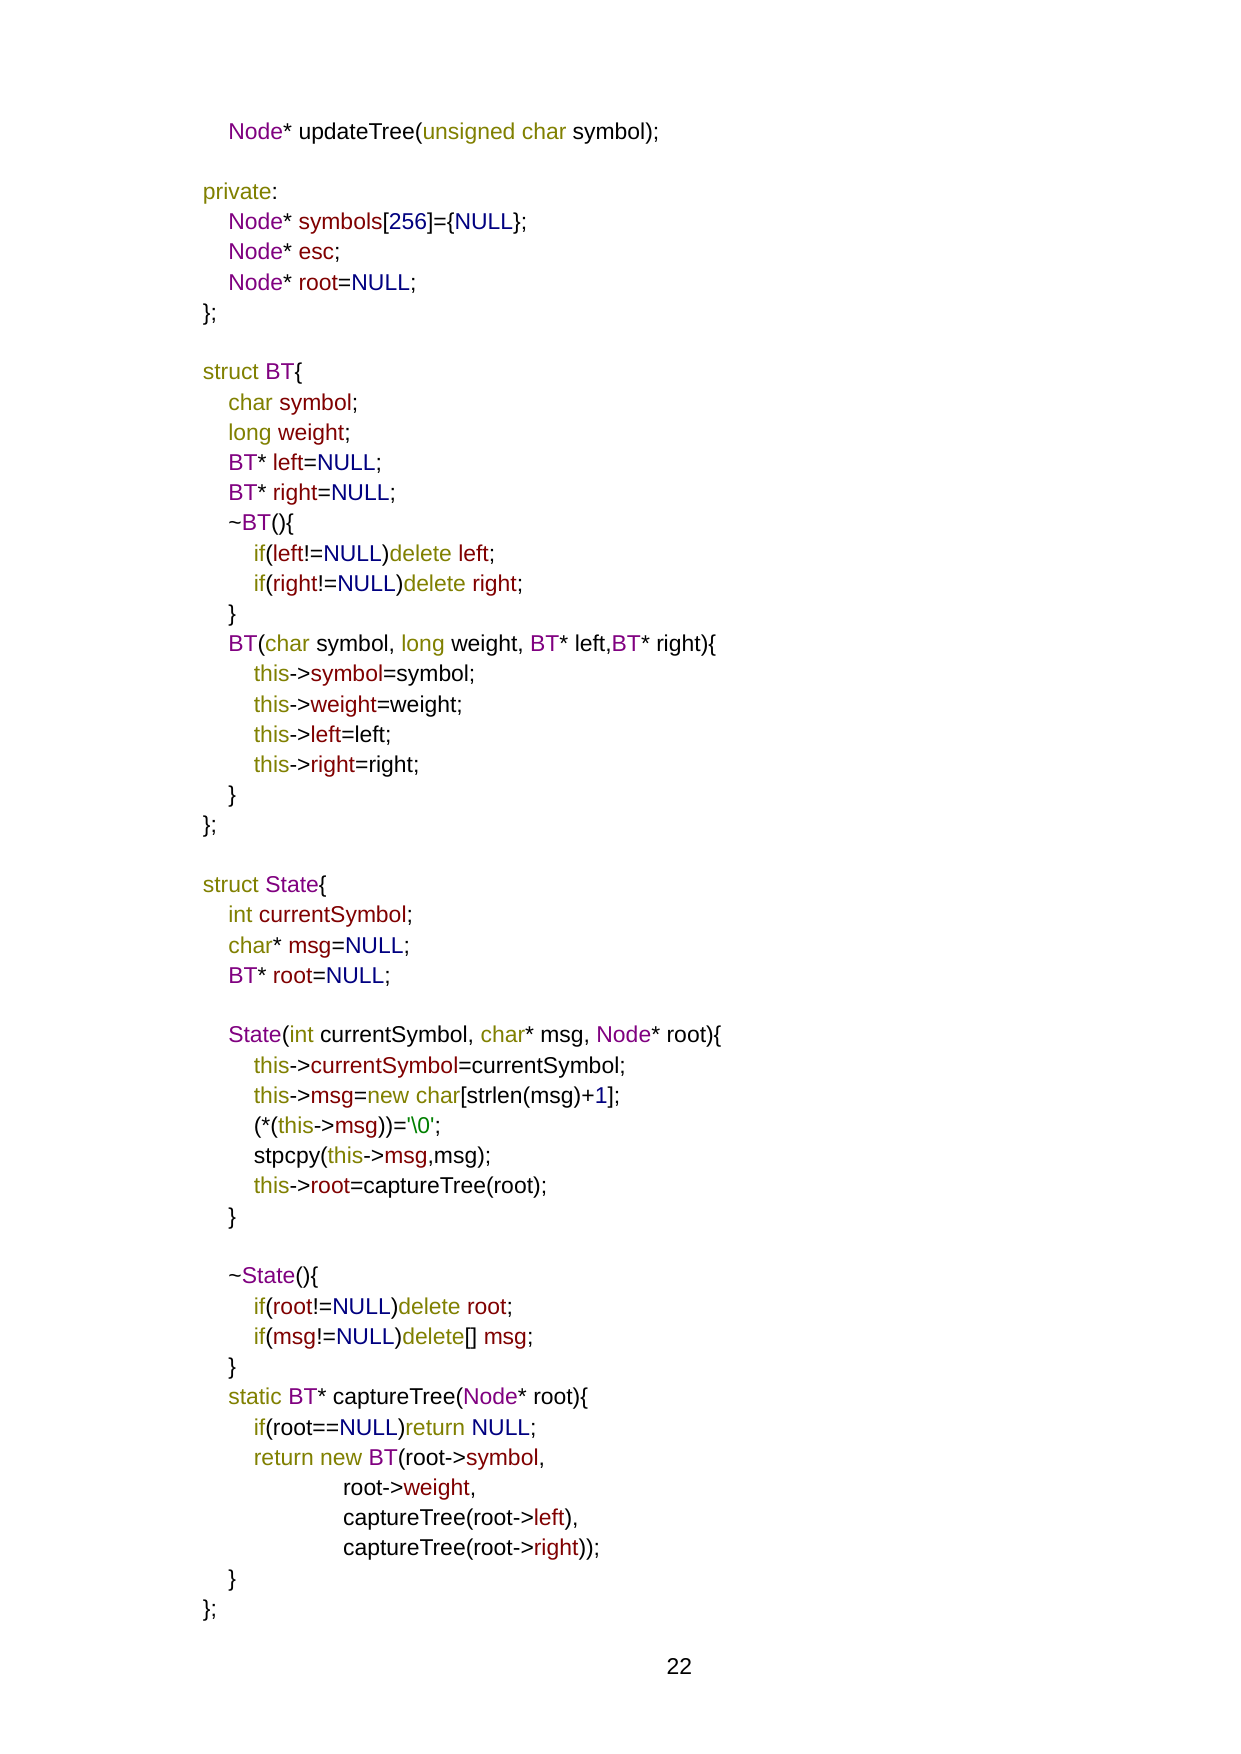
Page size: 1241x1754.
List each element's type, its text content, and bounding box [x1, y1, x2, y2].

text if(root==NULL)return NULL; [177, 1413, 1181, 1440]
text State(int currentSymbol, char* msg, Node* root){ [177, 1021, 1181, 1048]
text int currentSymbol; [177, 901, 1181, 928]
text Node* root=NULL; [177, 268, 1181, 295]
text } [177, 600, 1181, 626]
text static BT* captureTree(Node* root){ [177, 1383, 1181, 1409]
text this->root=captureTree(root); [177, 1172, 1181, 1199]
text captureTree(root->right)); [177, 1534, 1181, 1561]
text this->right=right; [177, 751, 1181, 777]
text captureTree(root->left), [177, 1504, 1181, 1530]
text } [177, 1203, 1181, 1229]
text this->weight=weight; [177, 691, 1181, 717]
text this->msg=new char[strlen(msg)+1]; [177, 1082, 1181, 1108]
text BT(char symbol, long weight, BT* left,BT* right){ [177, 630, 1181, 657]
text if(root!=NULL)delete root; [177, 1293, 1181, 1319]
text if(right!=NULL)delete right; [177, 570, 1181, 596]
text char symbol; [177, 388, 1181, 415]
text BT* root=NULL; [177, 962, 1181, 988]
text char* msg=NULL; [177, 932, 1181, 958]
text }; [177, 1595, 1181, 1621]
text } [177, 781, 1181, 808]
text this->left=left; [177, 721, 1181, 747]
text long weight; [177, 419, 1181, 445]
text }; [177, 811, 1181, 838]
text stpcpy(this->msg,msg); [177, 1142, 1181, 1169]
text struct BT{ [177, 358, 1181, 385]
text Node* updateTree(unsigned char symbol); [177, 118, 1181, 144]
text return new BT(root->symbol, [177, 1444, 1181, 1470]
text root->weight, [177, 1474, 1181, 1500]
text } [177, 1353, 1181, 1379]
text Node* symbols[256]={NULL}; [177, 208, 1181, 234]
text ~State(){ [177, 1262, 1181, 1289]
text (*(this->msg))='\0'; [177, 1112, 1181, 1138]
text if(left!=NULL)delete left; [177, 539, 1181, 566]
text BT* right=NULL; [177, 479, 1181, 506]
text struct State{ [177, 871, 1181, 897]
text ~BT(){ [177, 509, 1181, 536]
text this->symbol=symbol; [177, 660, 1181, 687]
text this->currentSymbol=currentSymbol; [177, 1052, 1181, 1078]
text if(msg!=NULL)delete[] msg; [177, 1323, 1181, 1349]
text private: [177, 178, 1181, 204]
text }; [177, 299, 1181, 325]
text Node* esc; [177, 238, 1181, 264]
text BT* left=NULL; [177, 449, 1181, 475]
text } [177, 1564, 1181, 1591]
